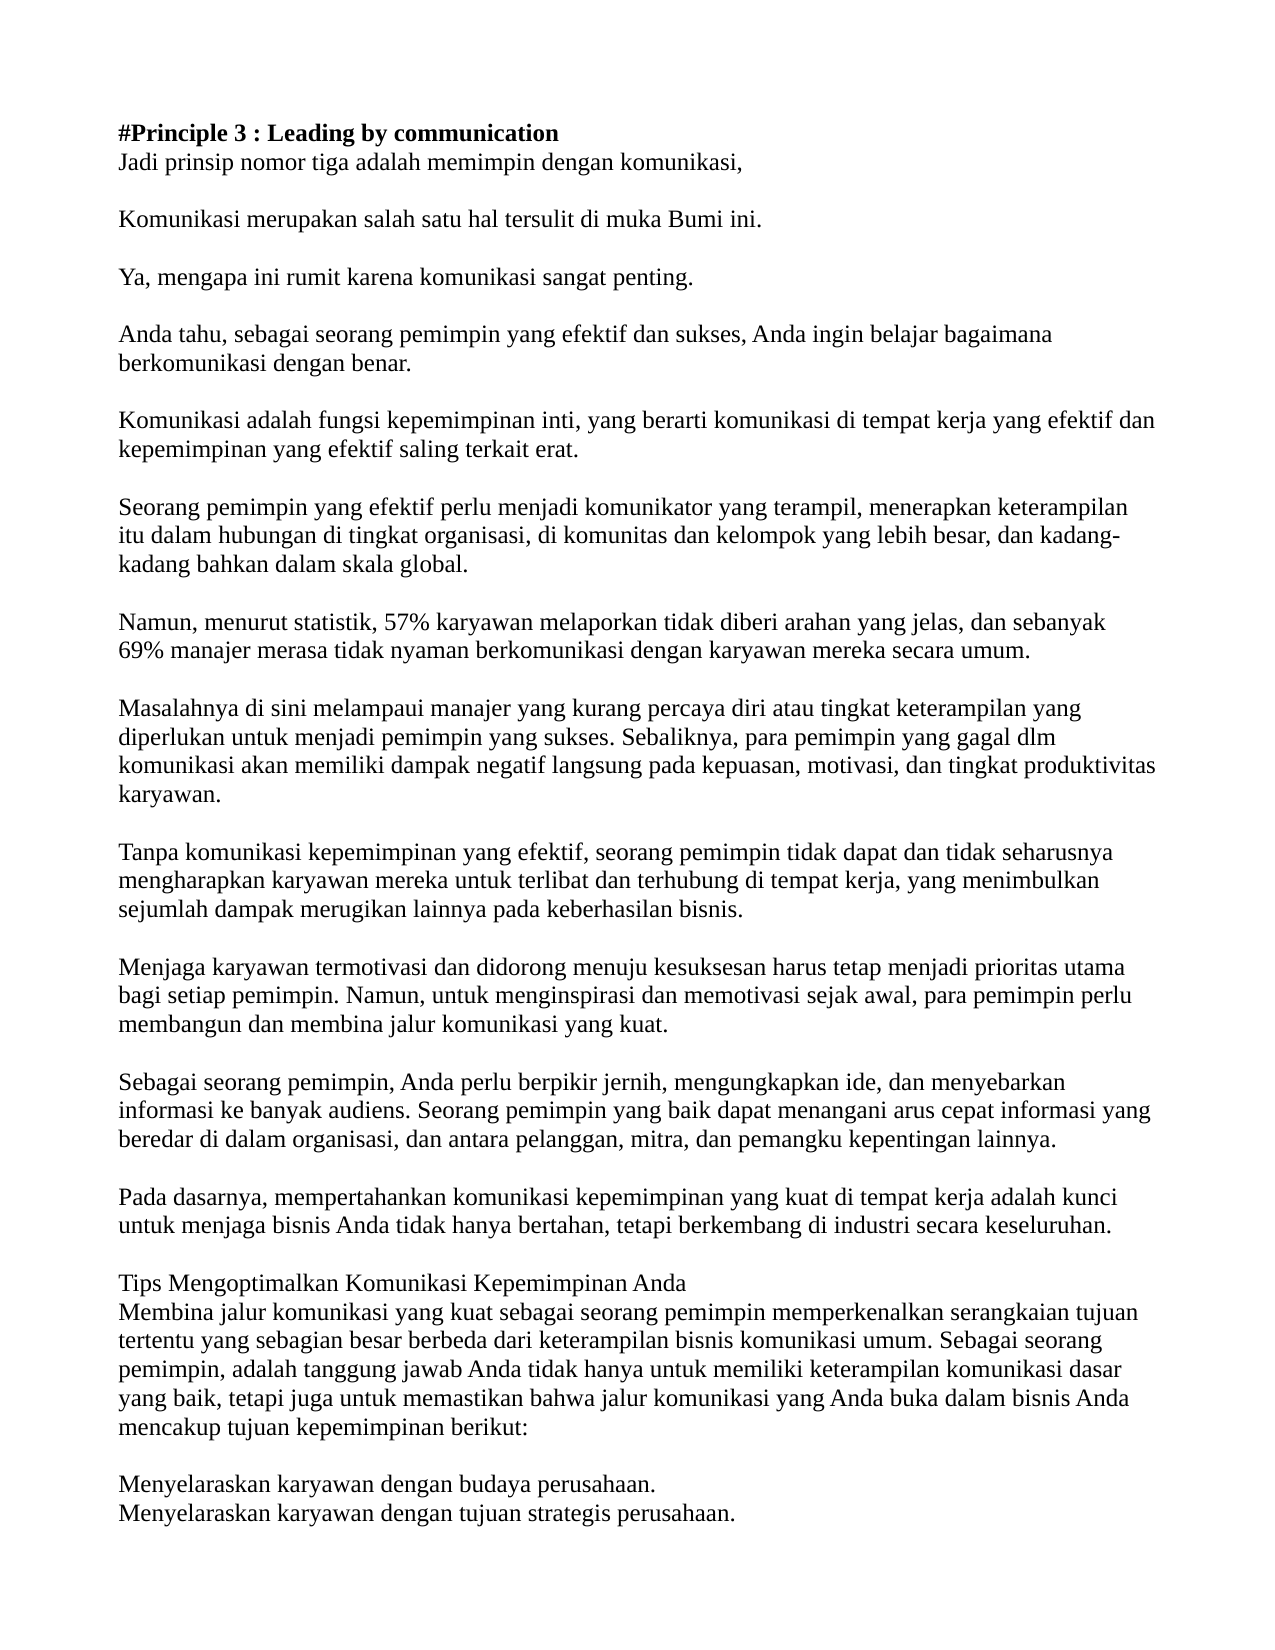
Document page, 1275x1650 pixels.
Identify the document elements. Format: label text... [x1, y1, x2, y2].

text Masalahnya di sini melampaui manajer yang kurang percaya diri atau tingkat keterampilan yang diperlukan untuk menjadi pemimpin yang sukses. Sebaliknya, para pemimpin yang gagal dlm komunikasi akan memiliki dampak negatif langsung pada kepuasan, motivasi, dan tingkat produktivitas karyawan. [118, 693, 1157, 808]
text Komunikasi adalah fungsi kepemimpinan inti, yang berarti komunikasi di tempat kerja yang efektif dan kepemimpinan yang efektif saling terkait erat. [118, 406, 1157, 463]
text Tanpa komunikasi kepemimpinan yang efektif, seorang pemimpin tidak dapat dan tidak seharusnya mengharapkan karyawan mereka untuk terlibat dan terhubung di tempat kerja, yang menimbulkan sejumlah dampak merugikan lainnya pada keberhasilan bisnis. [118, 837, 1157, 923]
text Sebagai seorang pemimpin, Anda perlu berpikir jernih, mengungkapkan ide, dan menyebarkan informasi ke banyak audiens. Seorang pemimpin yang baik dapat menangani arus cepat informasi yang beredar di dalam organisasi, dan antara pelanggan, mitra, dan pemangku kepentingan lainnya. [118, 1067, 1157, 1153]
text Komunikasi merupakan salah satu hal tersulit di muka Bumi ini. [118, 204, 1157, 233]
text Pada dasarnya, mempertahankan komunikasi kepemimpinan yang kuat di tempat kerja adalah kunci untuk menjaga bisnis Anda tidak hanya bertahan, tetapi berkembang di industri secara keseluruhan. [118, 1182, 1157, 1239]
text #Principle 3 : Leading by communication [118, 118, 1157, 147]
text Menyelaraskan karyawan dengan tujuan strategis perusahaan. [118, 1498, 1157, 1527]
text Anda tahu, sebagai seorang pemimpin yang efektif dan sukses, Anda ingin belajar bagaimana berkomunikasi dengan benar. [118, 319, 1157, 377]
text Tips Mengoptimalkan Komunikasi Kepemimpinan Anda [118, 1268, 1157, 1297]
text Menjaga karyawan termotivasi dan didorong menuju kesuksesan harus tetap menjadi prioritas utama bagi setiap pemimpin. Namun, untuk menginspirasi dan memotivasi sejak awal, para pemimpin perlu membangun dan membina jalur komunikasi yang kuat. [118, 952, 1157, 1038]
text Jadi prinsip nomor tiga adalah memimpin dengan komunikasi, [118, 147, 1157, 176]
text Membina jalur komunikasi yang kuat sebagai seorang pemimpin memperkenalkan serangkaian tujuan tertentu yang sebagian besar berbeda dari keterampilan bisnis komunikasi umum. Sebagai seorang pemimpin, adalah tanggung jawab Anda tidak hanya untuk memiliki keterampilan komunikasi dasar yang baik, tetapi juga untuk memastikan bahwa jalur komunikasi yang Anda buka dalam bisnis Anda mencakup tujuan kepemimpinan berikut: [118, 1297, 1157, 1441]
text Namun, menurut statistik, 57% karyawan melaporkan tidak diberi arahan yang jelas, dan sebanyak 69% manajer merasa tidak nyaman berkomunikasi dengan karyawan mereka secara umum. [118, 607, 1157, 664]
text Menyelaraskan karyawan dengan budaya perusahaan. [118, 1469, 1157, 1498]
text Seorang pemimpin yang efektif perlu menjadi komunikator yang terampil, menerapkan keterampilan itu dalam hubungan di tingkat organisasi, di komunitas dan kelompok yang lebih besar, dan kadang-kadang bahkan dalam skala global. [118, 492, 1157, 578]
text Ya, mengapa ini rumit karena komunikasi sangat penting. [118, 262, 1157, 291]
